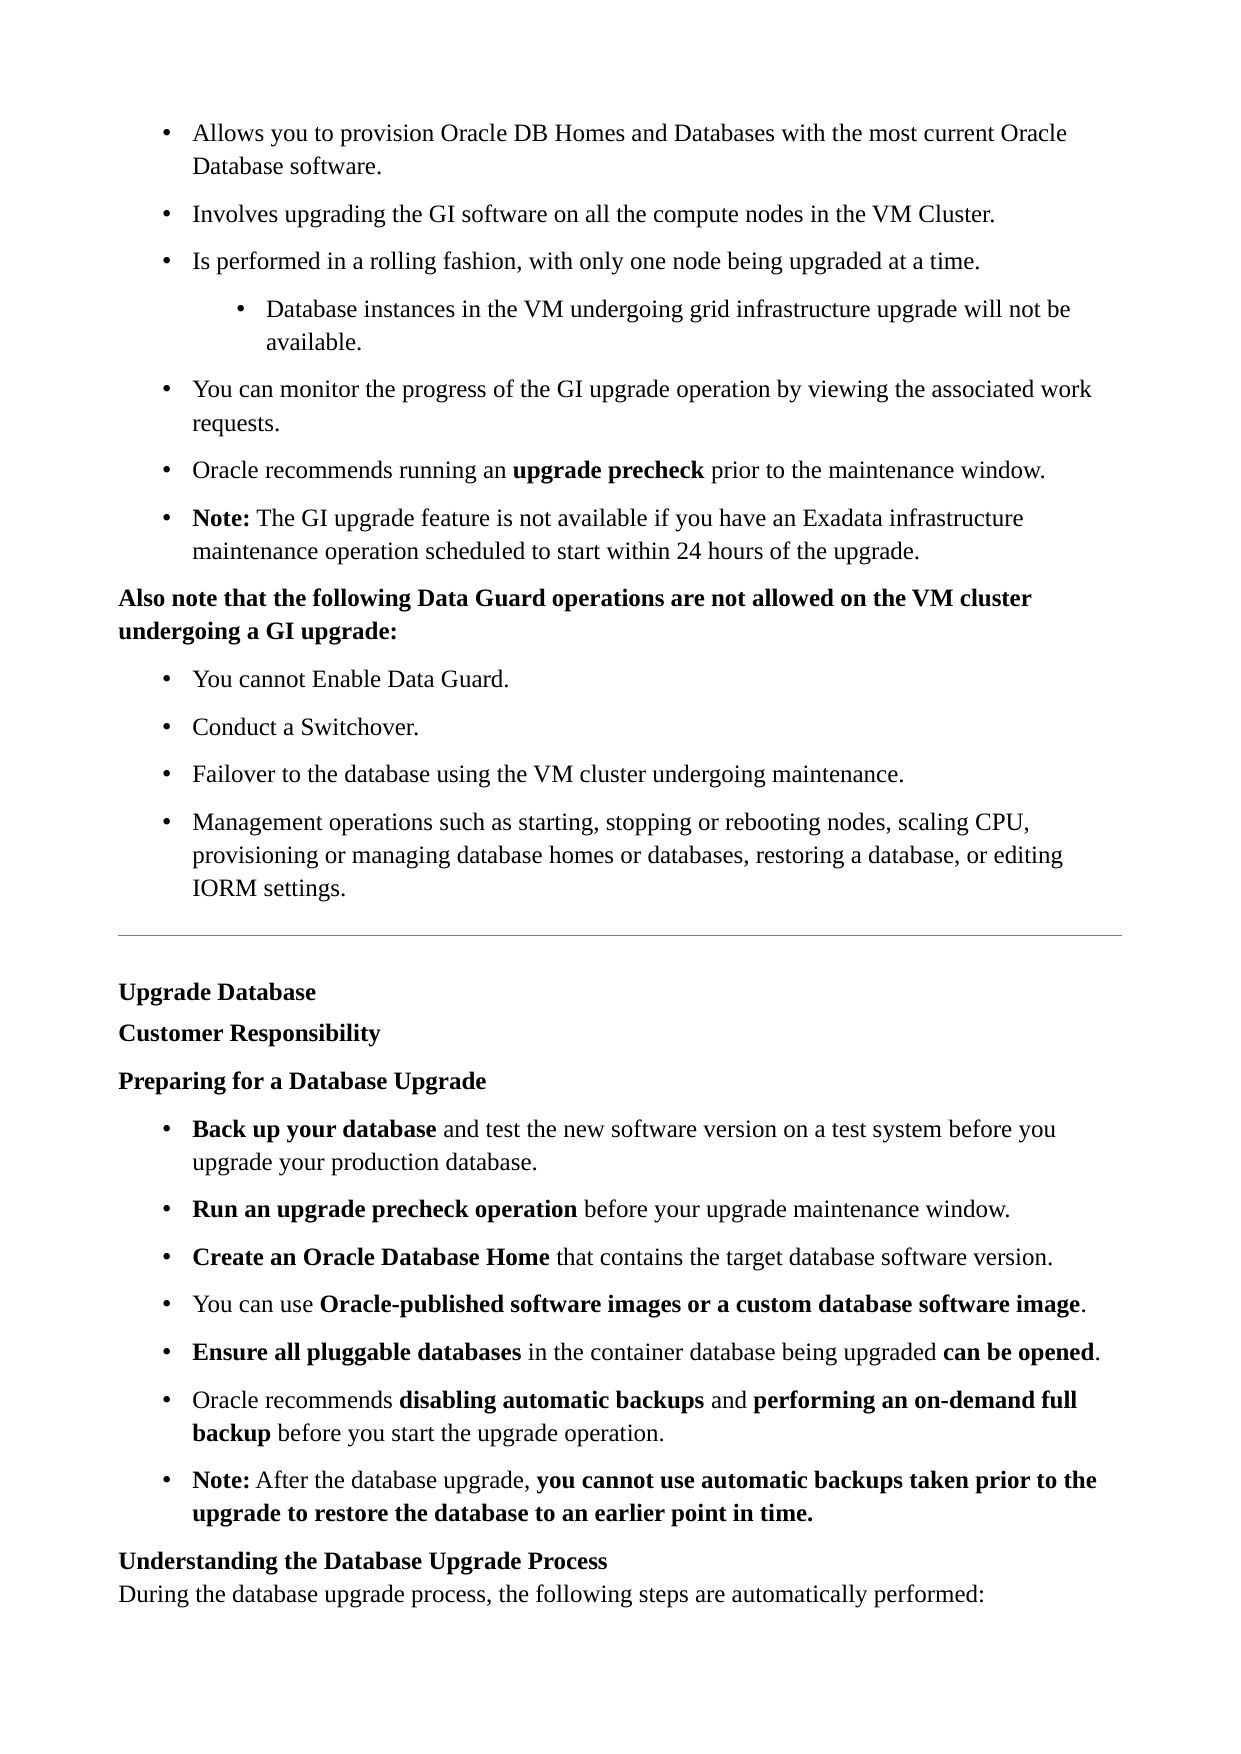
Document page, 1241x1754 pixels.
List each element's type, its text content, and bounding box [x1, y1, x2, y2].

list Oracle recommends disabling automatic backups and performing an on-demand full backup before you start the upgrade operation. [162, 1385, 1122, 1447]
list Management operations such as starting, stopping or rebooting nodes, scaling CPU, provisioning or managing database homes or databases, restoring a database, or editing IORM settings. [162, 807, 1122, 902]
list Database instances in the VM undergoing grid infrastructure upgrade will not be available. [236, 294, 1122, 356]
list Note: The GI upgrade feature is not available if you have an Exadata infrastructure maintenance operation scheduled to start within 24 hours of the upgrade. [162, 503, 1122, 564]
list Ensure all pluggable databases in the container database being upgraded can be opened. [162, 1337, 1122, 1366]
list You can monitor the progress of the GI upgrade operation by viewing the associated work requests. [162, 374, 1122, 436]
list Involves upgrading the GI software on all the compute nodes in the VM Cluster. [162, 199, 1122, 227]
list Oracle recommends running an upgrade precheck prior to the maintenance window. [162, 455, 1122, 484]
list Create an Oracle Database Home that contains the target database software version. [162, 1242, 1122, 1271]
list Is performed in a rolling fashion, with only one node being upgraded at a time. [162, 246, 1122, 275]
text Understanding the Database Upgrade Process During the database upgrade process, the following steps are automatically performed: [118, 1546, 1122, 1608]
list Failover to the database using the VM cluster undergoing maintenance. [162, 759, 1122, 788]
list Note: After the database upgrade, you cannot use automatic backups taken prior to the upgrade to restore the database to an earlier point in time. [162, 1465, 1122, 1527]
text Preparing for a Database Upgrade [118, 1066, 1122, 1095]
text Customer Responsibility [118, 1018, 1122, 1047]
list You can use Oracle-published software images or a custom database software image. [162, 1289, 1122, 1318]
subtitle Upgrade Database [118, 977, 1122, 1006]
list Back up your database and test the new software version on a test system before you upgrade your production database. [162, 1114, 1122, 1176]
list Run an upgrade precheck operation before your upgrade maintenance window. [162, 1194, 1122, 1223]
list Allows you to provision Oracle DB Homes and Databases with the most current Oracle Database software. [162, 118, 1122, 180]
text Also note that the following Data Guard operations are not allowed on the VM cluster undergoing a GI upgrade: [118, 583, 1122, 645]
list You cannot Enable Data Guard. [162, 664, 1122, 693]
list Conduct a Switchover. [162, 712, 1122, 740]
